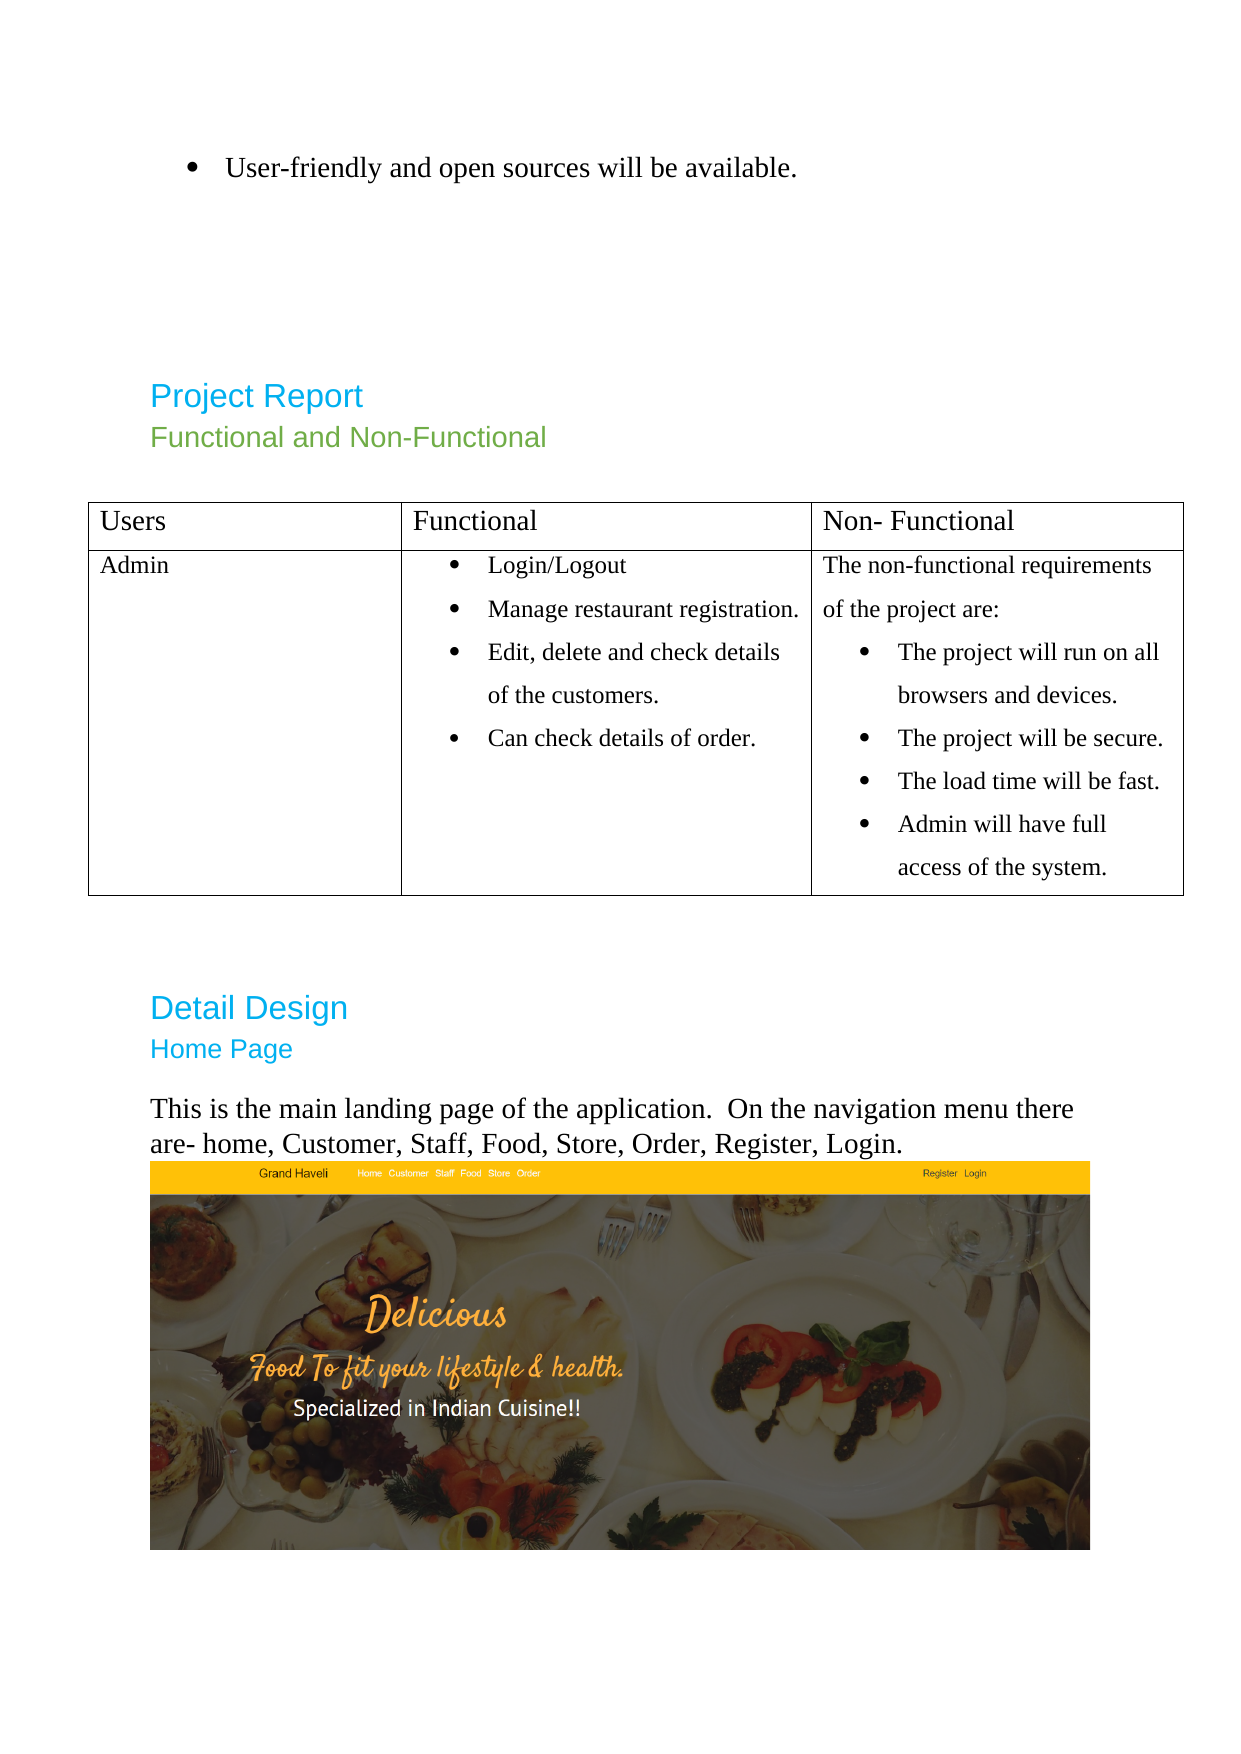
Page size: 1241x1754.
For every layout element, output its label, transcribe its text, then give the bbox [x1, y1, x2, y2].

table_cell Login/Logout Manage restaurant registration. Edit, delete and check details of the customers. Can check details of order. [402, 551, 811, 895]
table_header Functional [402, 503, 811, 549]
list User-friendly and open sources will be available. [187, 150, 1090, 184]
subtitle Home Page [150, 1033, 1090, 1064]
subtitle This is the main landing page of the application. On the navigation menu there are- home, Customer, Staff, Food, Store, Order, Register, Login. [150, 1091, 1090, 1159]
table_cell The non-functional requirements of the project are: The project will run on all browsers and devices. The project will be secure. The load time will be fast. Admin will have full access of the system. [812, 551, 1183, 895]
table_cell Admin [89, 551, 401, 895]
subtitle Functional and Non-Functional [150, 421, 1090, 454]
table_header Non- Functional [812, 503, 1183, 549]
table_header Users [89, 503, 401, 549]
subtitle Detail Design [150, 988, 1090, 1027]
subtitle Project Report [150, 376, 1090, 414]
